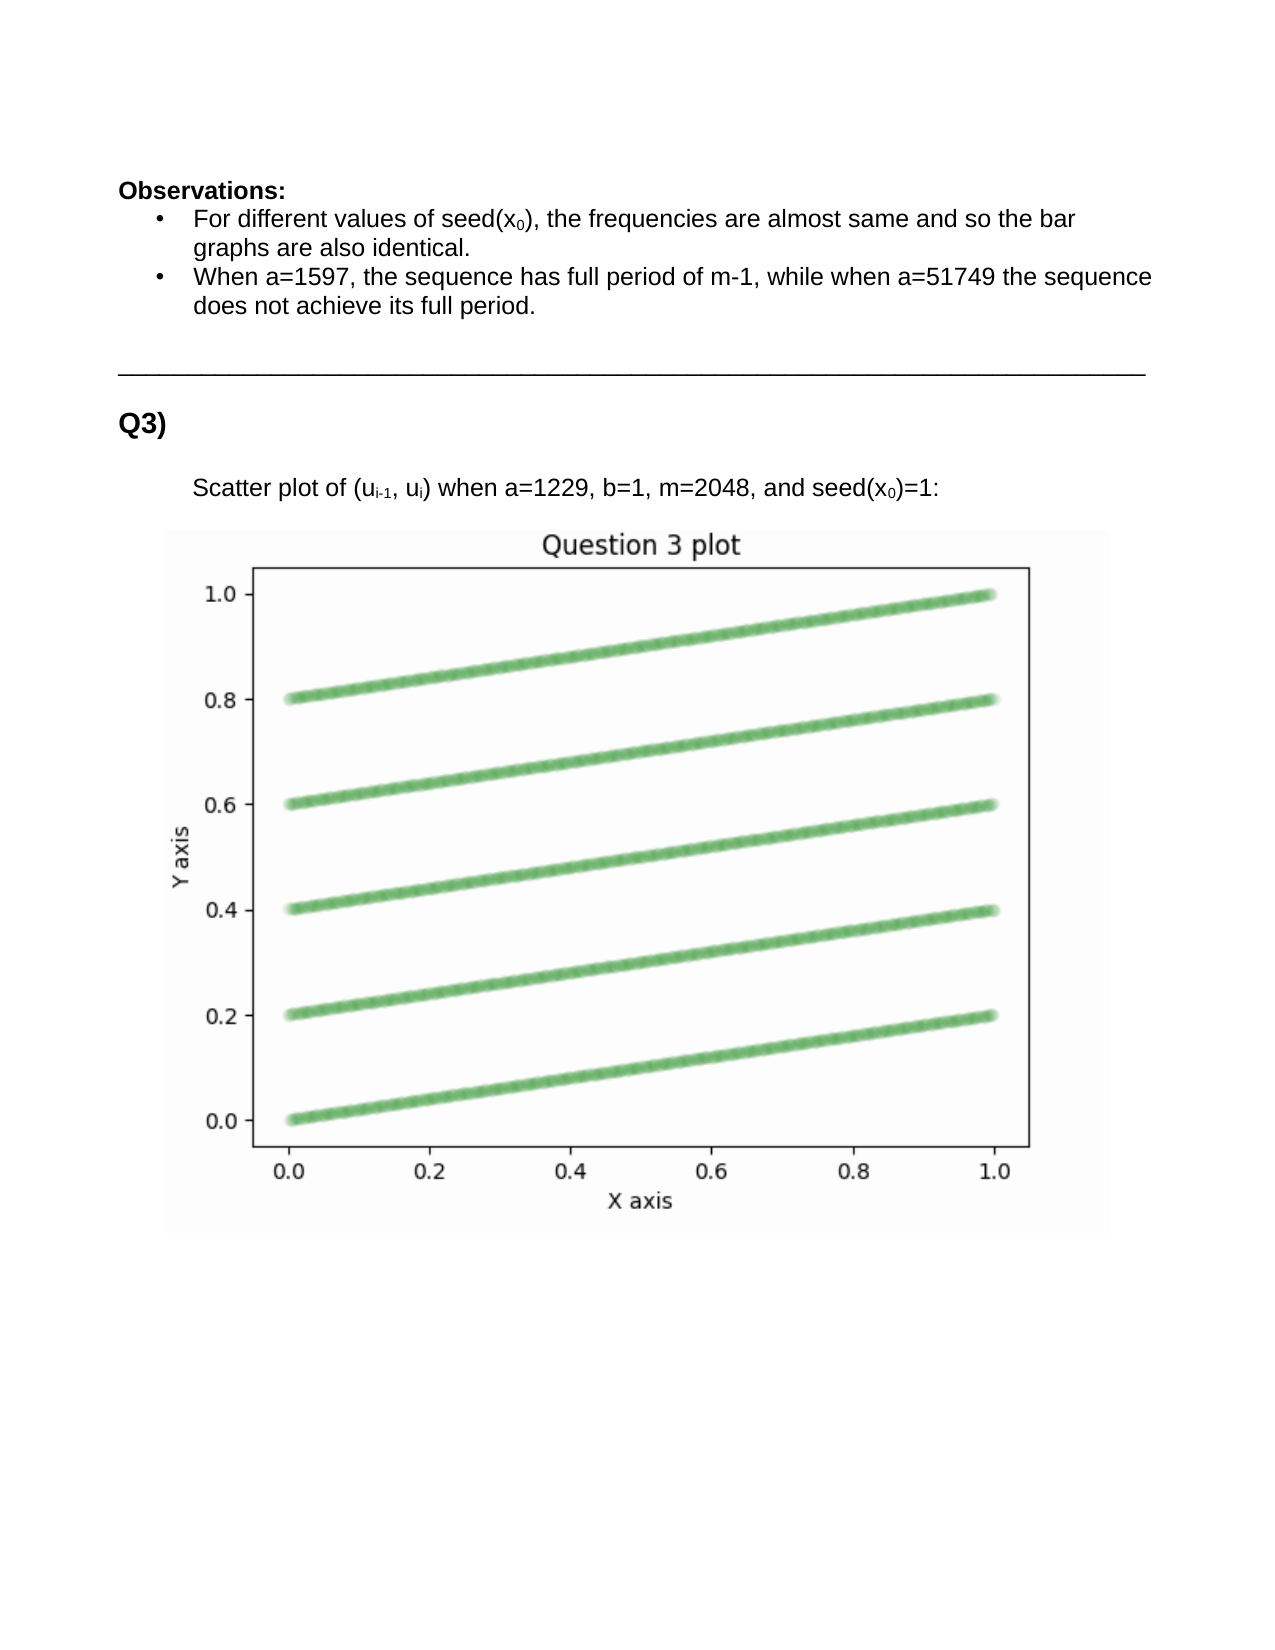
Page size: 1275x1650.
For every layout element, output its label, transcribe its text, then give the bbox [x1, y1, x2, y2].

text Observations: [118, 176, 1157, 204]
text Scatter plot of (ui-1, ui) when a=1229, b=1, m=2048, and seed(x0)=1: [118, 473, 1157, 502]
picture [165, 530, 1110, 1234]
text __________________________________________________________________________ [118, 348, 1157, 377]
list When a=1597, the sequence has full period of m-1, while when a=51749 the sequence does not achieve its full period. [156, 262, 1157, 319]
list For different values of seed(x0), the frequencies are almost same and so the bar graphs are also identical. [156, 204, 1157, 262]
text Q3) [118, 406, 1157, 439]
